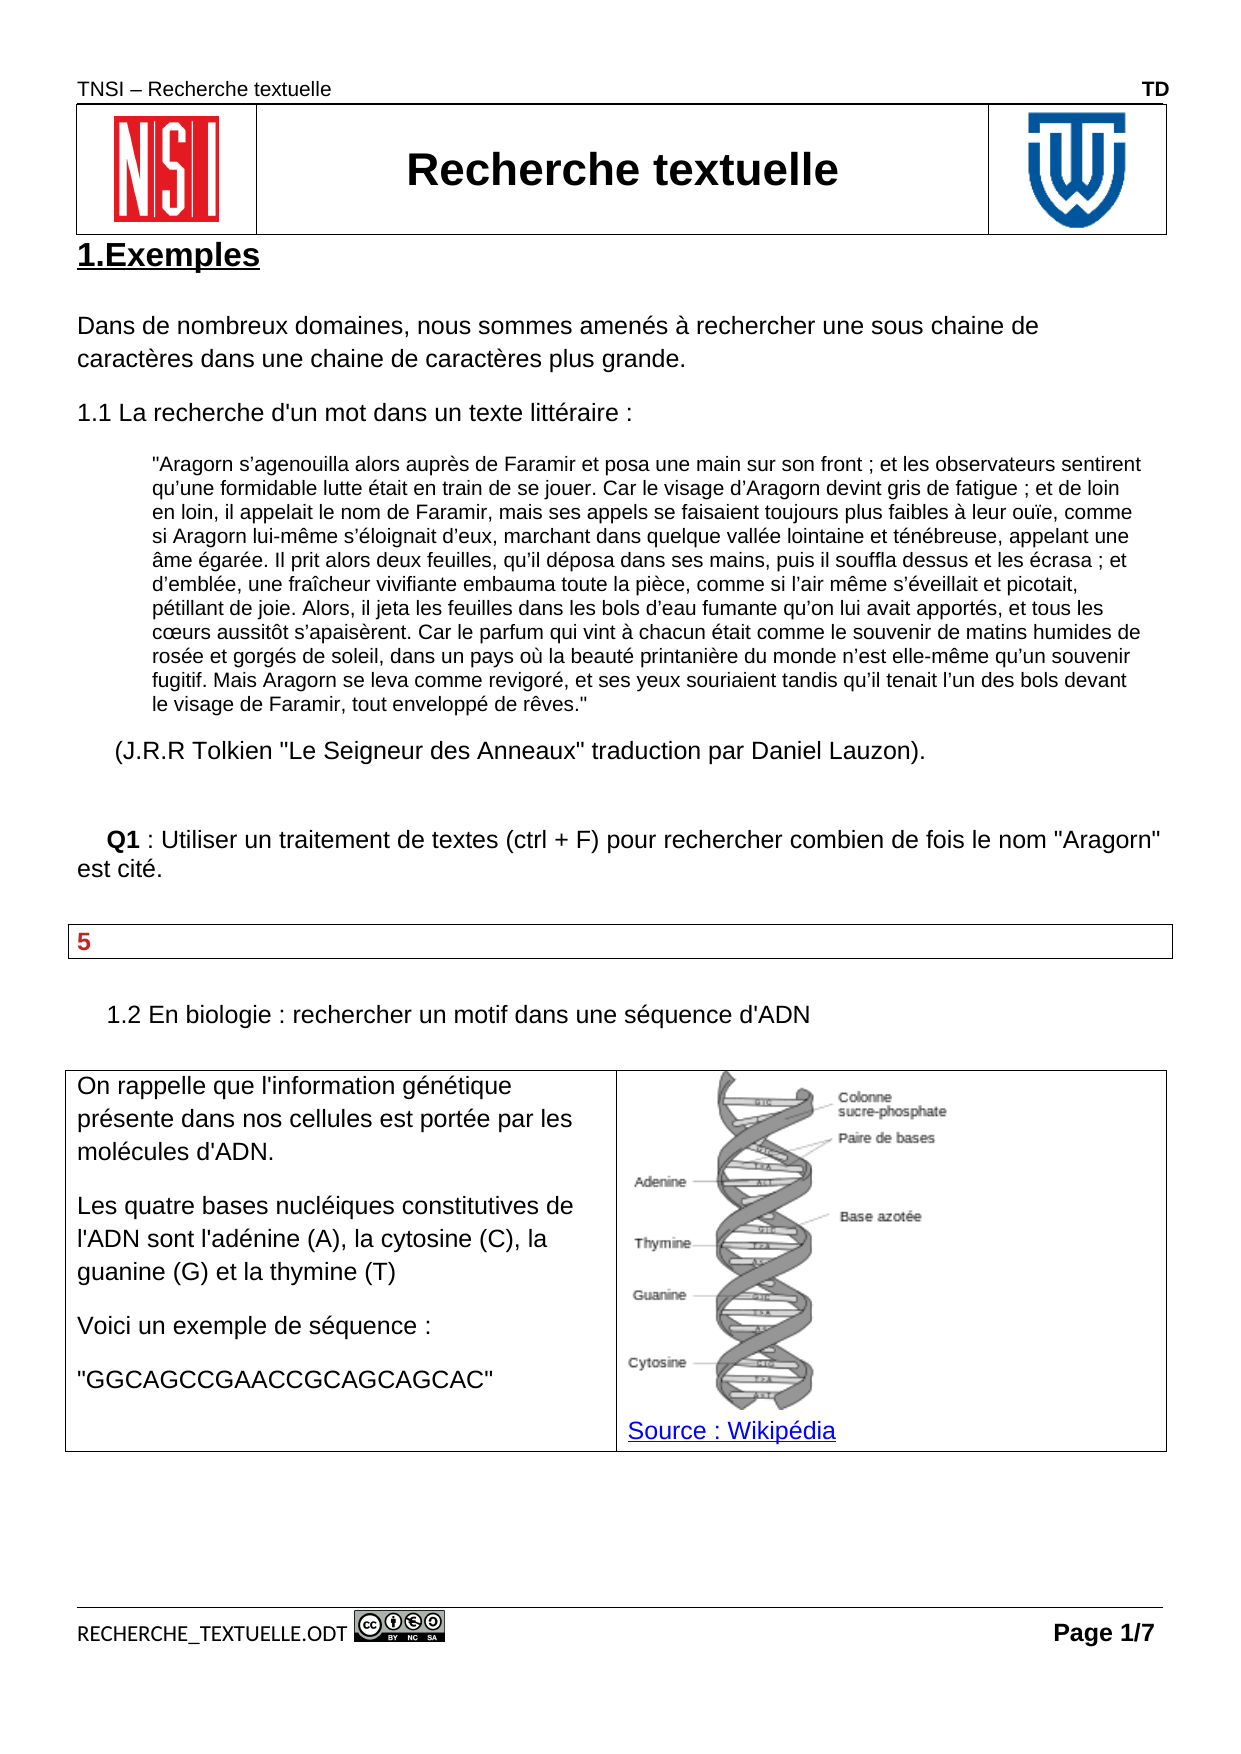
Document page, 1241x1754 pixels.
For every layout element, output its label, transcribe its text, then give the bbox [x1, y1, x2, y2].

table_header [77, 105, 256, 234]
text 1.2 En biologie : rechercher un motif dans une séquence d'ADN [77, 1000, 1163, 1029]
table_header Recherche textuelle [257, 105, 988, 234]
table_header Source : Wikipédia [617, 1071, 1166, 1451]
list Exemples [77, 235, 1163, 273]
picture [354, 1610, 445, 1642]
text "Aragorn s’agenouilla alors auprès de Faramir et posa une main sur son front ; et les observateurs sentirent qu’une formidable lutte était en train de se jouer. Car le visage d’Aragorn devint gris de fatigue ; et de loin en loin, il appelait le nom de Faramir, mais ses appels se faisaient toujours plus faibles à leur ouïe, comme si Aragorn lui-même s’éloignait d’eux, marchant dans quelque vallée lointaine et ténébreuse, appelant une âme égarée. Il prit alors deux feuilles, qu’il déposa dans ses mains, puis il souffla dessus et les écrasa ; et d’emblée, une fraîcheur vivifiante embauma toute la pièce, comme si l’air même s’éveillait et picotait, pétillant de joie. Alors, il jeta les feuilles dans les bols d’eau fumante qu’on lui avait apportés, et tous les cœurs aussitôt s’apaisèrent. Car le parfum qui vint à chacun était comme le souvenir de matins humides de rosée et gorgés de soleil, dans un pays où la beauté printanière du monde n’est elle-même qu’un souvenir fugitif. Mais Aragorn se leva comme revigoré, et ses yeux souriaient tandis qu’il tenait l’un des bols devant le visage de Faramir, tout enveloppé de rêves." [152, 452, 1143, 715]
picture [627, 1071, 972, 1410]
text (J.R.R Tolkien "Le Seigneur des Anneaux" traduction par Daniel Lauzon). [77, 736, 1163, 765]
text 1.1 La recherche d'un mot dans un texte littéraire : [77, 398, 1163, 427]
table_header [989, 105, 1166, 234]
text Q1 : Utiliser un traitement de textes (ctrl + F) pour rechercher combien de fois le nom "Aragorn" est cité. [77, 825, 1163, 883]
table_header On rappelle que l'information génétique présente dans nos cellules est portée par les molécules d'ADN. Les quatre bases nucléiques constitutives de l'ADN sont l'adénine (A), la cytosine (C), la guanine (G) et la thymine (T) Voici un exemple de séquence : "GGCAGCCGAACCGCAGCAGCAC" [66, 1071, 616, 1451]
text Dans de nombreux domaines, nous sommes amenés à rechercher une sous chaine de caractères dans une chaine de caractères plus grande. [77, 311, 1163, 373]
text 5 [69, 925, 1172, 958]
